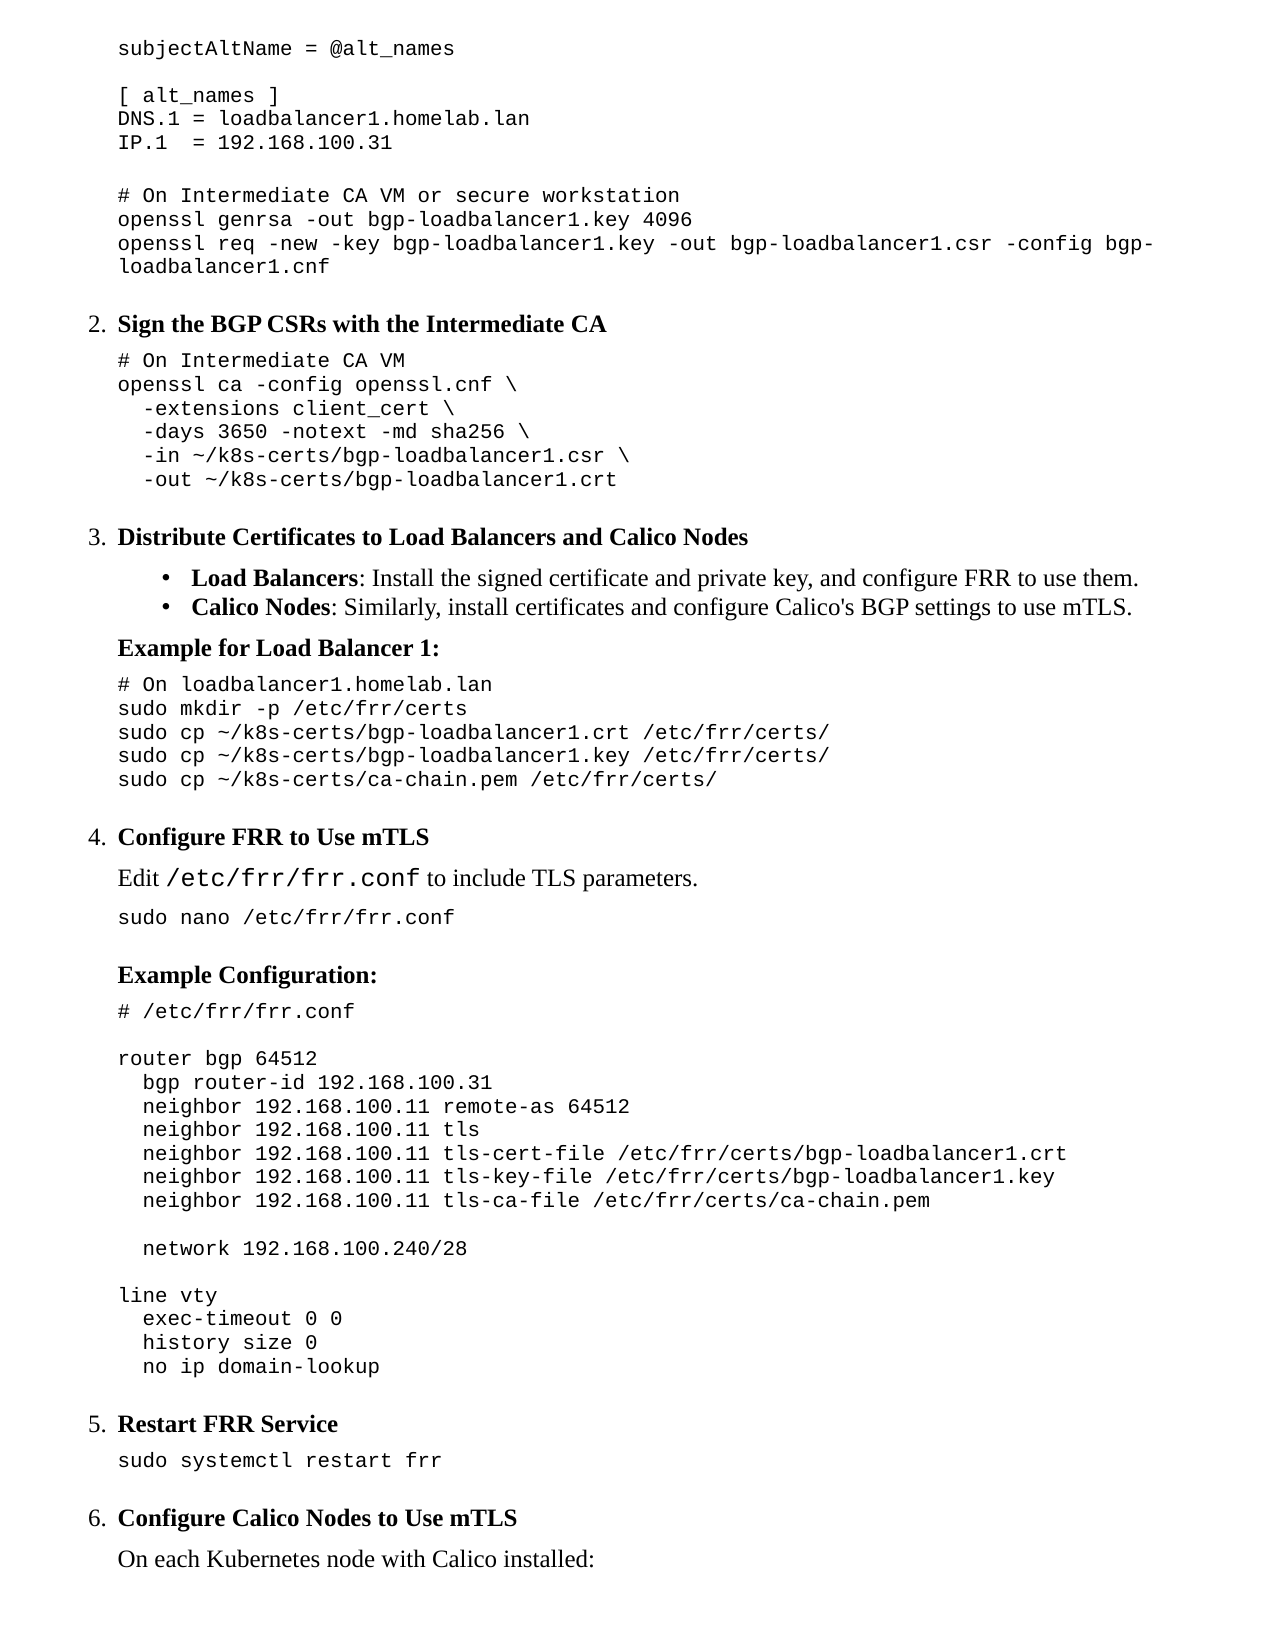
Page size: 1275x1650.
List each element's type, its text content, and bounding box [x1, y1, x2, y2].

list On each Kubernetes node with Calico installed: [88, 1544, 1217, 1573]
list line vty [88, 1285, 1217, 1308]
list neighbor 192.168.100.11 tls [88, 1119, 1217, 1143]
list IP.1 = 192.168.100.31 [88, 132, 1217, 156]
list neighbor 192.168.100.11 tls-ca-file /etc/frr/certs/ca-chain.pem [88, 1190, 1217, 1214]
list Restart FRR Service [88, 1409, 1217, 1438]
list neighbor 192.168.100.11 tls-cert-file /etc/frr/certs/bgp-loadbalancer1.crt [88, 1143, 1217, 1167]
list Edit /etc/frr/frr.conf to include TLS parameters. [88, 863, 1217, 894]
list history size 0 [88, 1332, 1217, 1356]
list -extensions client_cert \ [88, 398, 1217, 421]
list subjectAltName = @alt_names [88, 37, 1217, 61]
list # On Intermediate CA VM or secure workstation [88, 185, 1217, 209]
list Example for Load Balancer 1: [88, 633, 1217, 662]
list neighbor 192.168.100.11 remote-as 64512 [88, 1096, 1217, 1119]
list sudo nano /etc/frr/frr.conf [88, 907, 1217, 930]
list exec-timeout 0 0 [88, 1308, 1217, 1332]
list Distribute Certificates to Load Balancers and Calico Nodes [88, 522, 1217, 551]
list Load Balancers: Install the signed certificate and private key, and configure FRR to use them. [162, 563, 1217, 592]
list no ip domain-lookup [88, 1356, 1217, 1379]
list router bgp 64512 [88, 1048, 1217, 1072]
list -in ~/k8s-certs/bgp-loadbalancer1.csr \ [88, 445, 1217, 469]
list Sign the BGP CSRs with the Intermediate CA [88, 309, 1217, 338]
list Example Configuration: [88, 960, 1217, 988]
list Configure FRR to Use mTLS [88, 822, 1217, 851]
list -days 3650 -notext -md sha256 \ [88, 421, 1217, 445]
list # /etc/frr/frr.conf [88, 1001, 1217, 1025]
list [ alt_names ] [88, 85, 1217, 108]
list sudo cp ~/k8s-certs/bgp-loadbalancer1.key /etc/frr/certs/ [88, 745, 1217, 769]
list openssl ca -config openssl.cnf \ [88, 374, 1217, 398]
list -out ~/k8s-certs/bgp-loadbalancer1.crt [88, 469, 1217, 492]
list sudo cp ~/k8s-certs/ca-chain.pem /etc/frr/certs/ [88, 769, 1217, 793]
list DNS.1 = loadbalancer1.homelab.lan [88, 108, 1217, 132]
list neighbor 192.168.100.11 tls-key-file /etc/frr/certs/bgp-loadbalancer1.key [88, 1167, 1217, 1190]
list Calico Nodes: Similarly, install certificates and configure Calico's BGP settings to use mTLS. [162, 592, 1217, 621]
list sudo cp ~/k8s-certs/bgp-loadbalancer1.crt /etc/frr/certs/ [88, 722, 1217, 745]
list network 192.168.100.240/28 [88, 1237, 1217, 1261]
list openssl req -new -key bgp-loadbalancer1.key -out bgp-loadbalancer1.csr -config bgp-loadbalancer1.cnf [88, 232, 1217, 280]
list # On loadbalancer1.homelab.lan [88, 674, 1217, 698]
list sudo systemctl restart frr [88, 1450, 1217, 1474]
list sudo mkdir -p /etc/frr/certs [88, 698, 1217, 722]
list # On Intermediate CA VM [88, 351, 1217, 374]
list openssl genrsa -out bgp-loadbalancer1.key 4096 [88, 209, 1217, 232]
list Configure Calico Nodes to Use mTLS [88, 1503, 1217, 1532]
list bgp router-id 192.168.100.31 [88, 1072, 1217, 1096]
